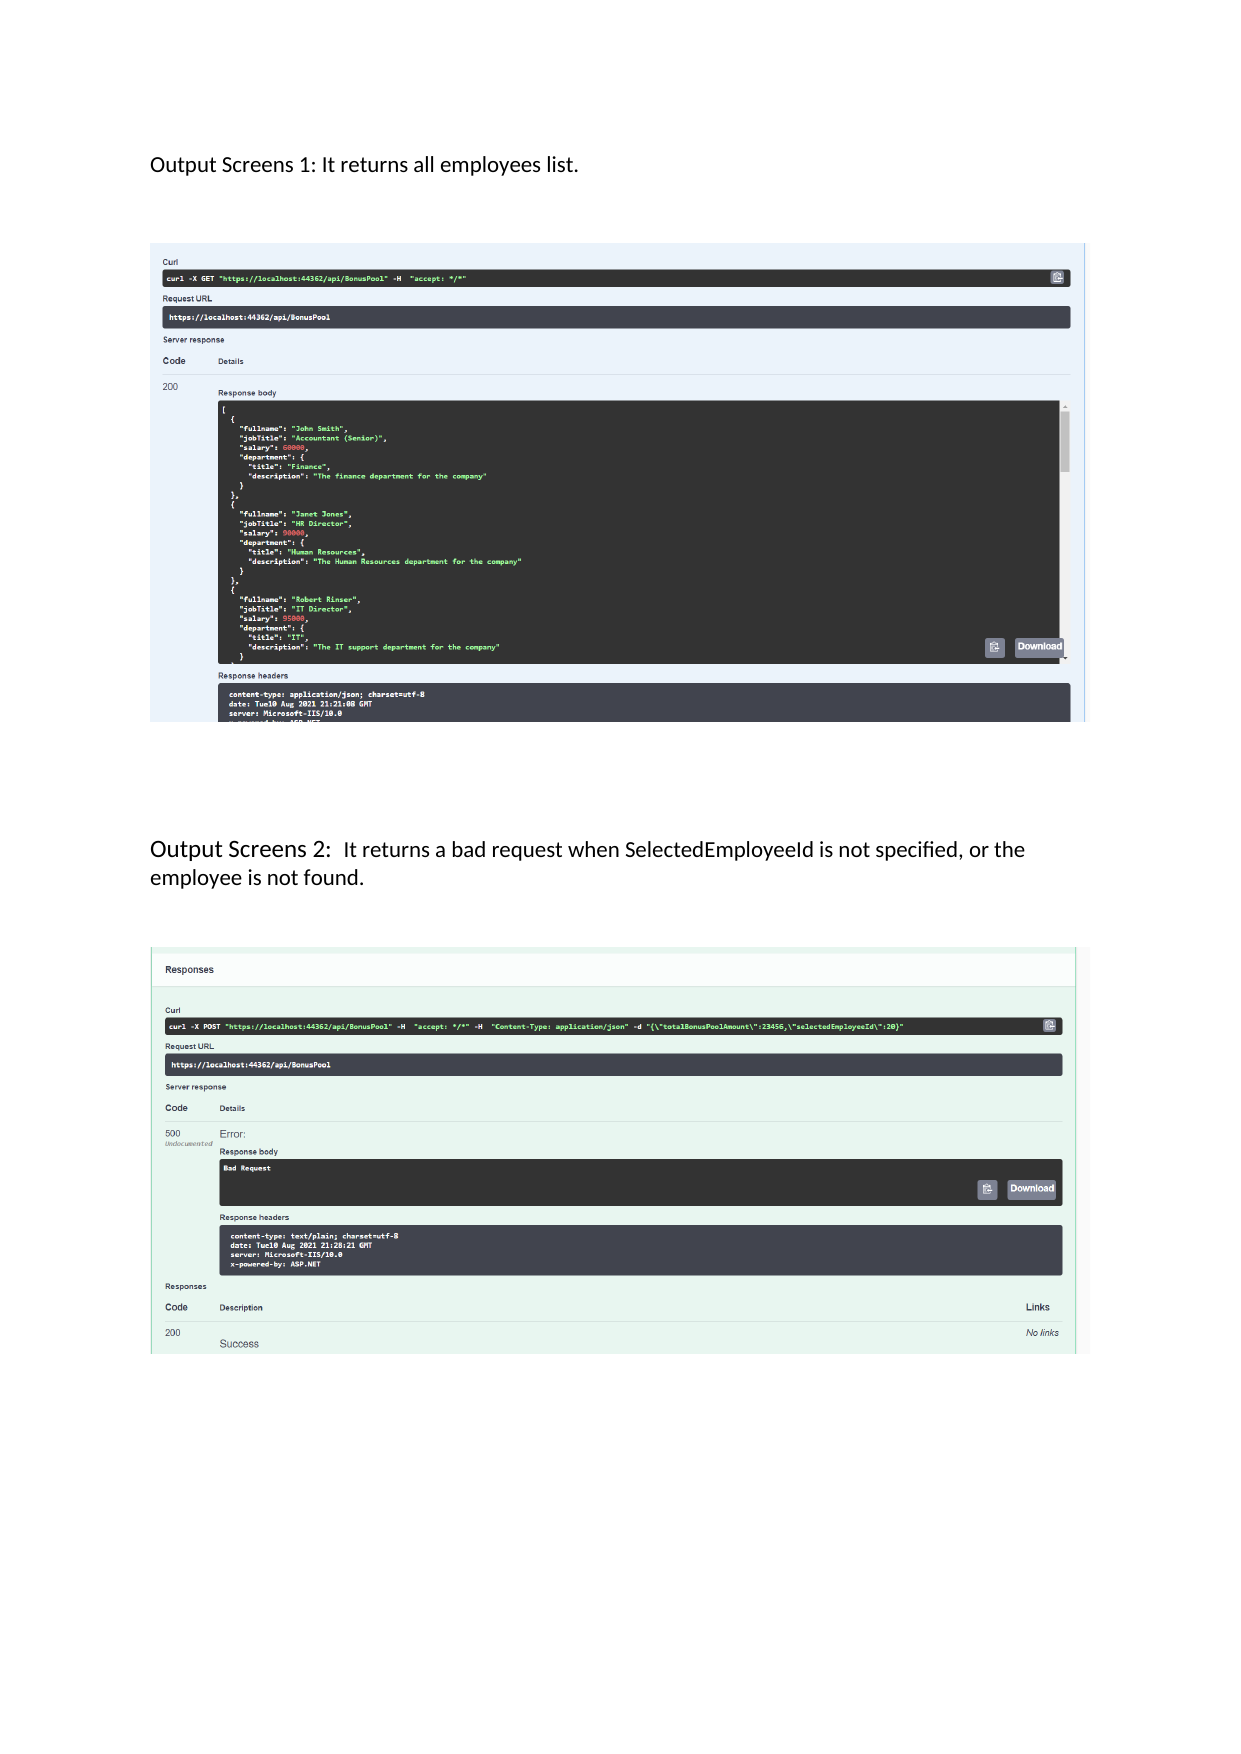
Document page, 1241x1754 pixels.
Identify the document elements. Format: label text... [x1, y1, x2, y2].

text Output Screens 2: It returns a bad request when SelectedEmployeeId is not specified, or the employee is not found. [150, 833, 1090, 892]
text Output Screens 1: It returns all employees list. [150, 150, 1090, 178]
